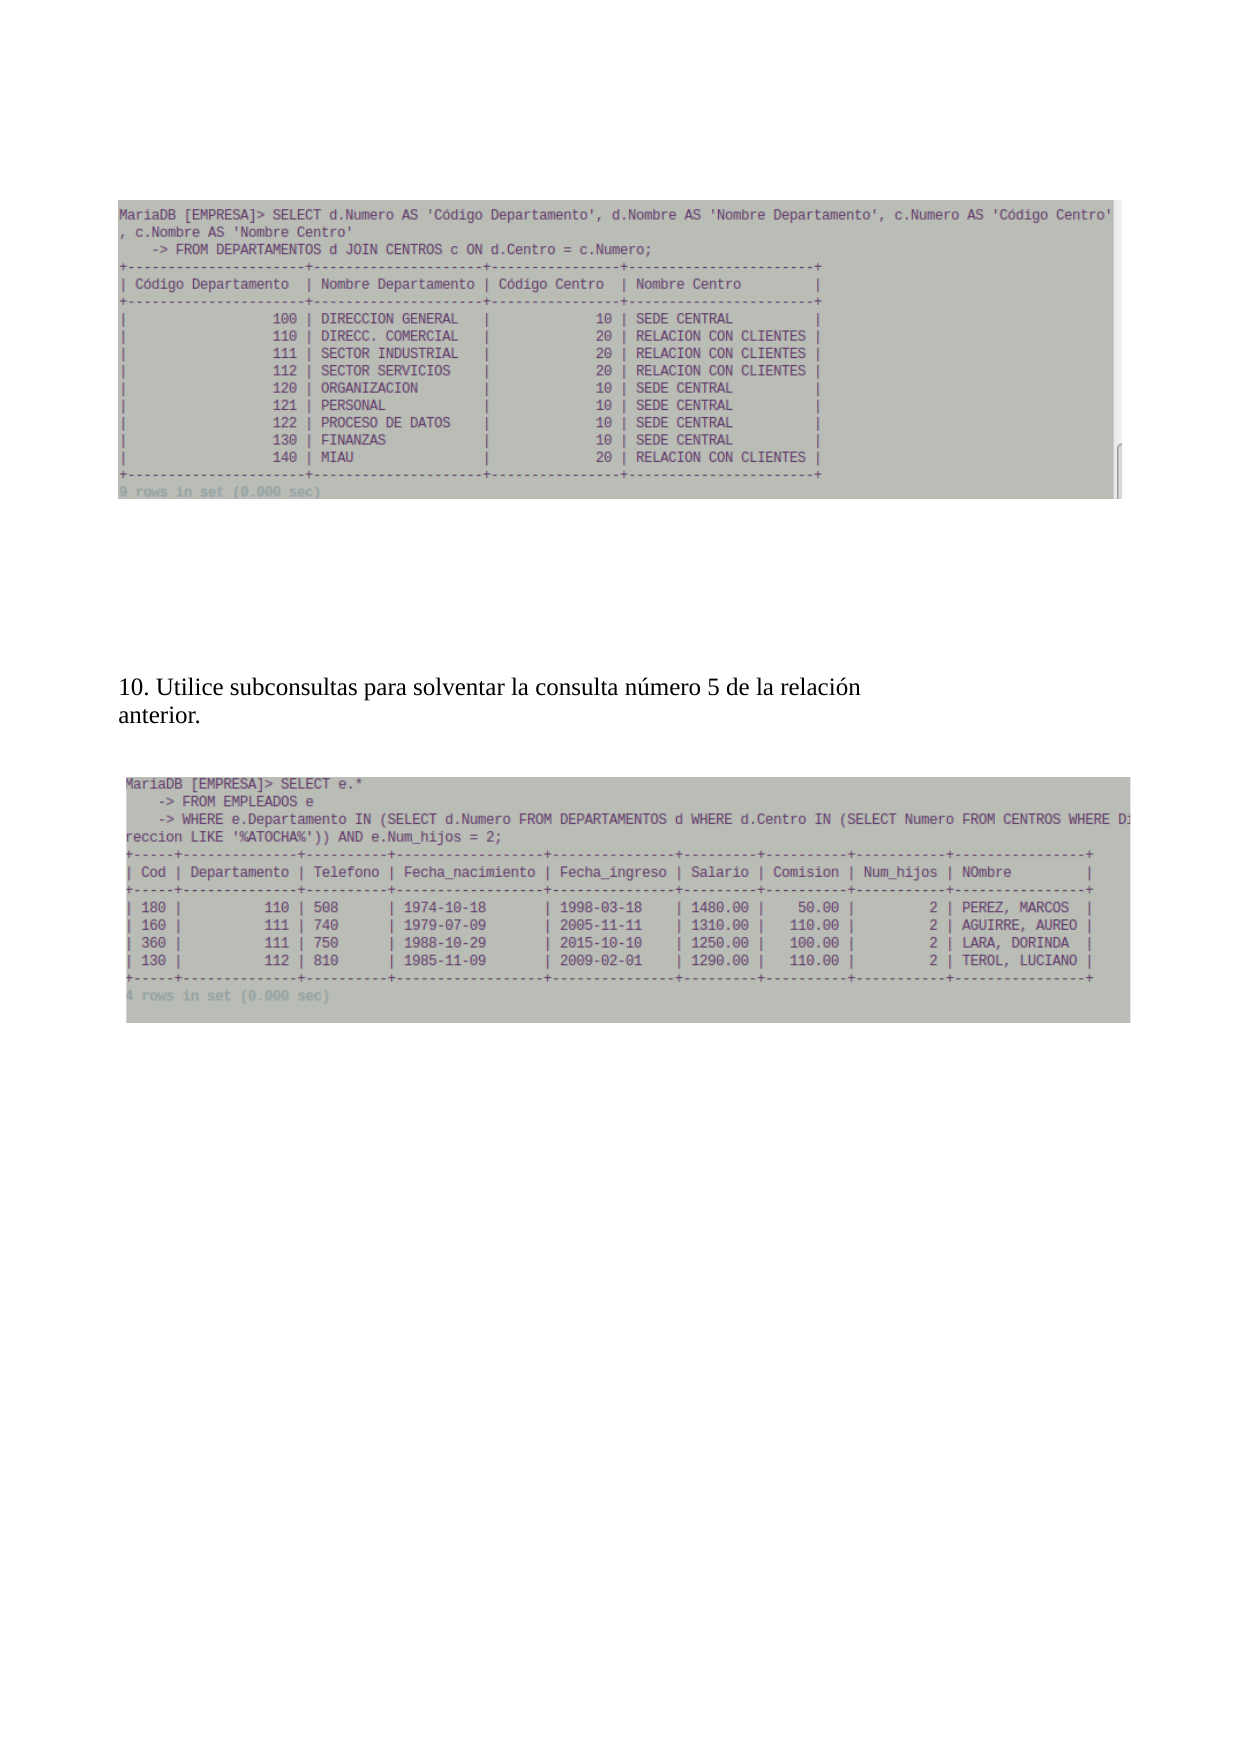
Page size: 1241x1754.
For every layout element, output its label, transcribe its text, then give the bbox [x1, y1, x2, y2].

text 10. Utilice subconsultas para solventar la consulta número 5 de la relación anterior. [118, 672, 1122, 729]
picture [126, 777, 1131, 1023]
picture [118, 200, 1123, 499]
